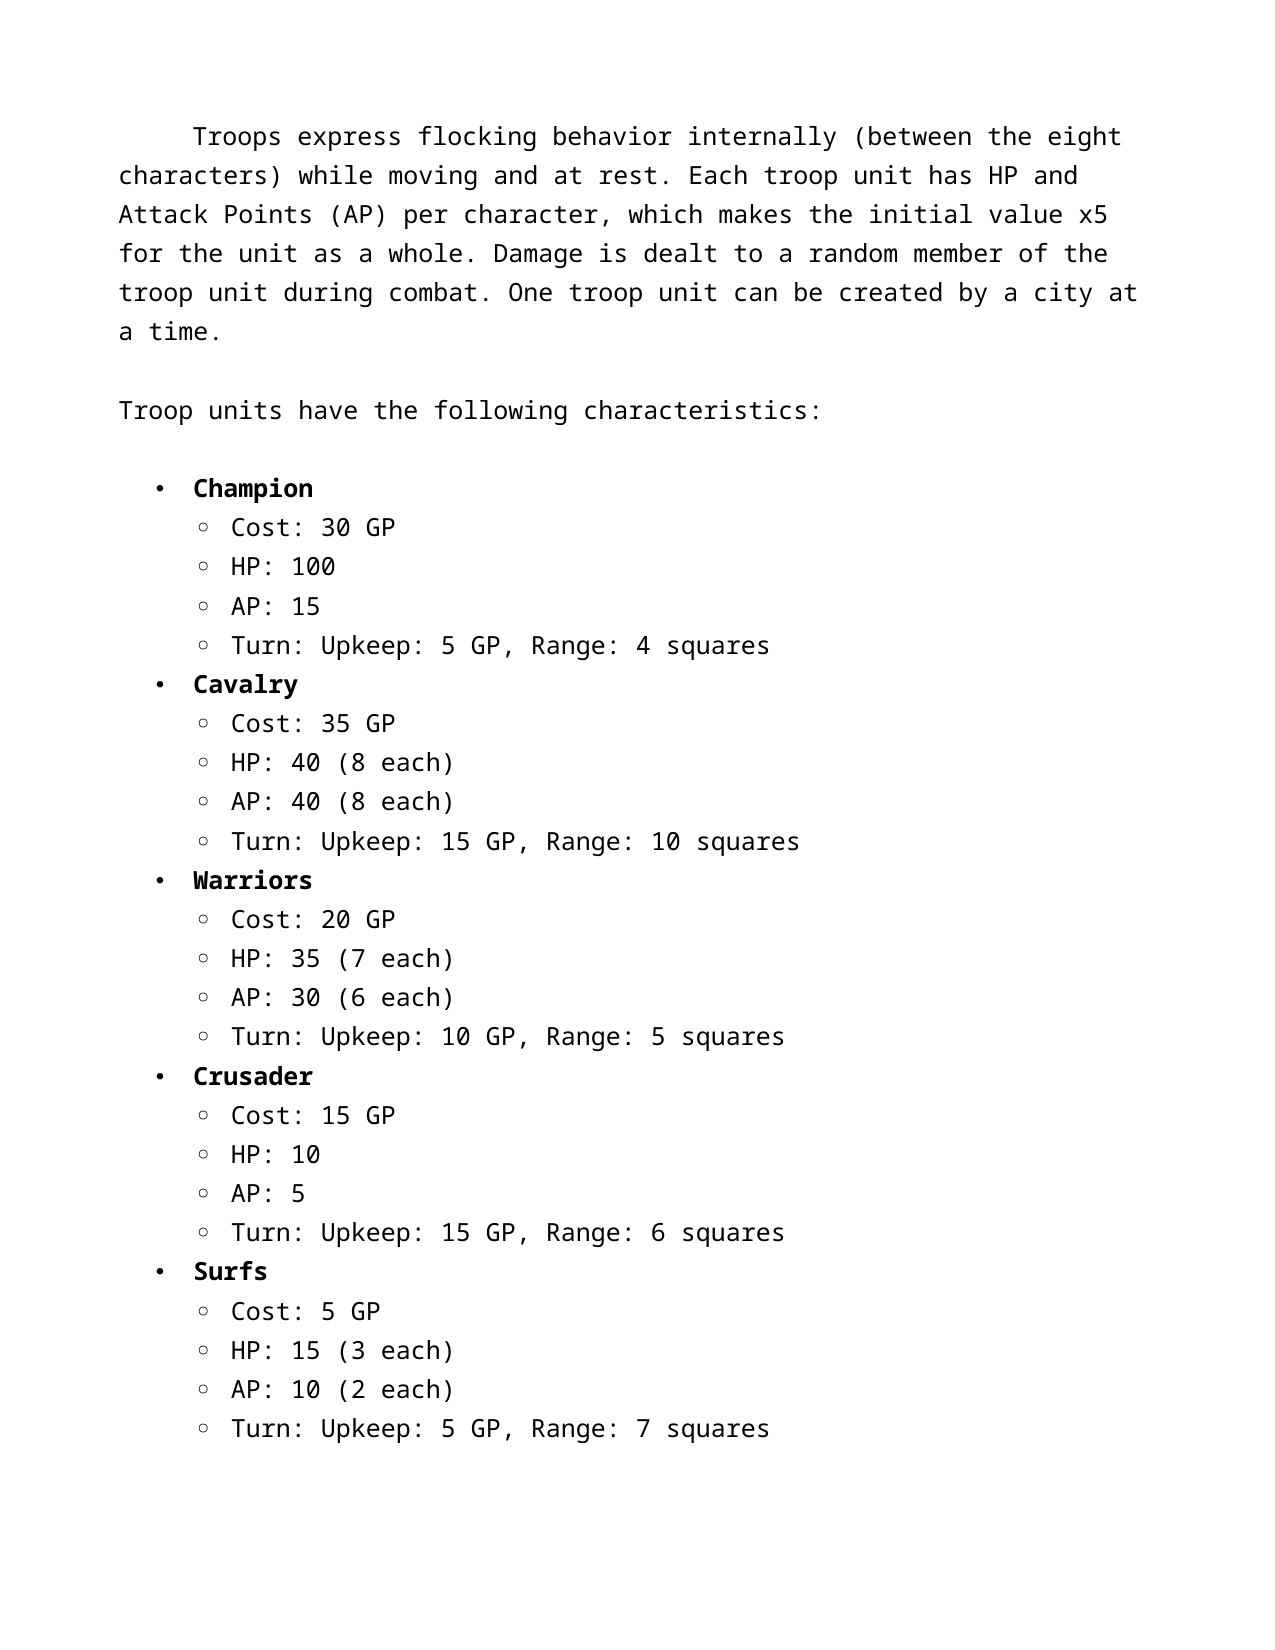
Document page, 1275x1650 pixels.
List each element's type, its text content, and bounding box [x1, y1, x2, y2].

list AP: 5 [193, 1176, 1157, 1210]
list AP: 30 (6 each) [193, 980, 1157, 1014]
list Cost: 20 GP [193, 901, 1157, 936]
list Warriors [156, 862, 1157, 896]
list HP: 35 (7 each) [193, 941, 1157, 975]
list Turn: Upkeep: 15 GP, Range: 6 squares [193, 1215, 1157, 1249]
list HP: 10 [193, 1136, 1157, 1171]
list AP: 15 [193, 588, 1157, 622]
list HP: 40 (8 each) [193, 745, 1157, 779]
list Cost: 35 GP [193, 706, 1157, 740]
list Champion [156, 471, 1157, 505]
list HP: 15 (3 each) [193, 1332, 1157, 1366]
list Surfs [156, 1254, 1157, 1288]
list AP: 40 (8 each) [193, 784, 1157, 818]
list Cost: 15 GP [193, 1097, 1157, 1131]
list Crusader [156, 1058, 1157, 1092]
list Turn: Upkeep: 15 GP, Range: 10 squares [193, 823, 1157, 857]
text Troop units have the following characteristics: [118, 392, 1157, 426]
list HP: 100 [193, 549, 1157, 583]
list Turn: Upkeep: 5 GP, Range: 7 squares [193, 1411, 1157, 1445]
list Cost: 30 GP [193, 510, 1157, 544]
list AP: 10 (2 each) [193, 1371, 1157, 1406]
list Turn: Upkeep: 5 GP, Range: 4 squares [193, 627, 1157, 661]
list Cost: 5 GP [193, 1293, 1157, 1327]
list Turn: Upkeep: 10 GP, Range: 5 squares [193, 1019, 1157, 1053]
list Cavalry [156, 666, 1157, 701]
text Troops express flocking behavior internally (between the eight characters) while moving and at rest. Each troop unit has HP and Attack Points (AP) per character, which makes the initial value x5 for the unit as a whole. Damage is dealt to a random member of the troop unit during combat. One troop unit can be created by a city at a time. [118, 118, 1157, 348]
